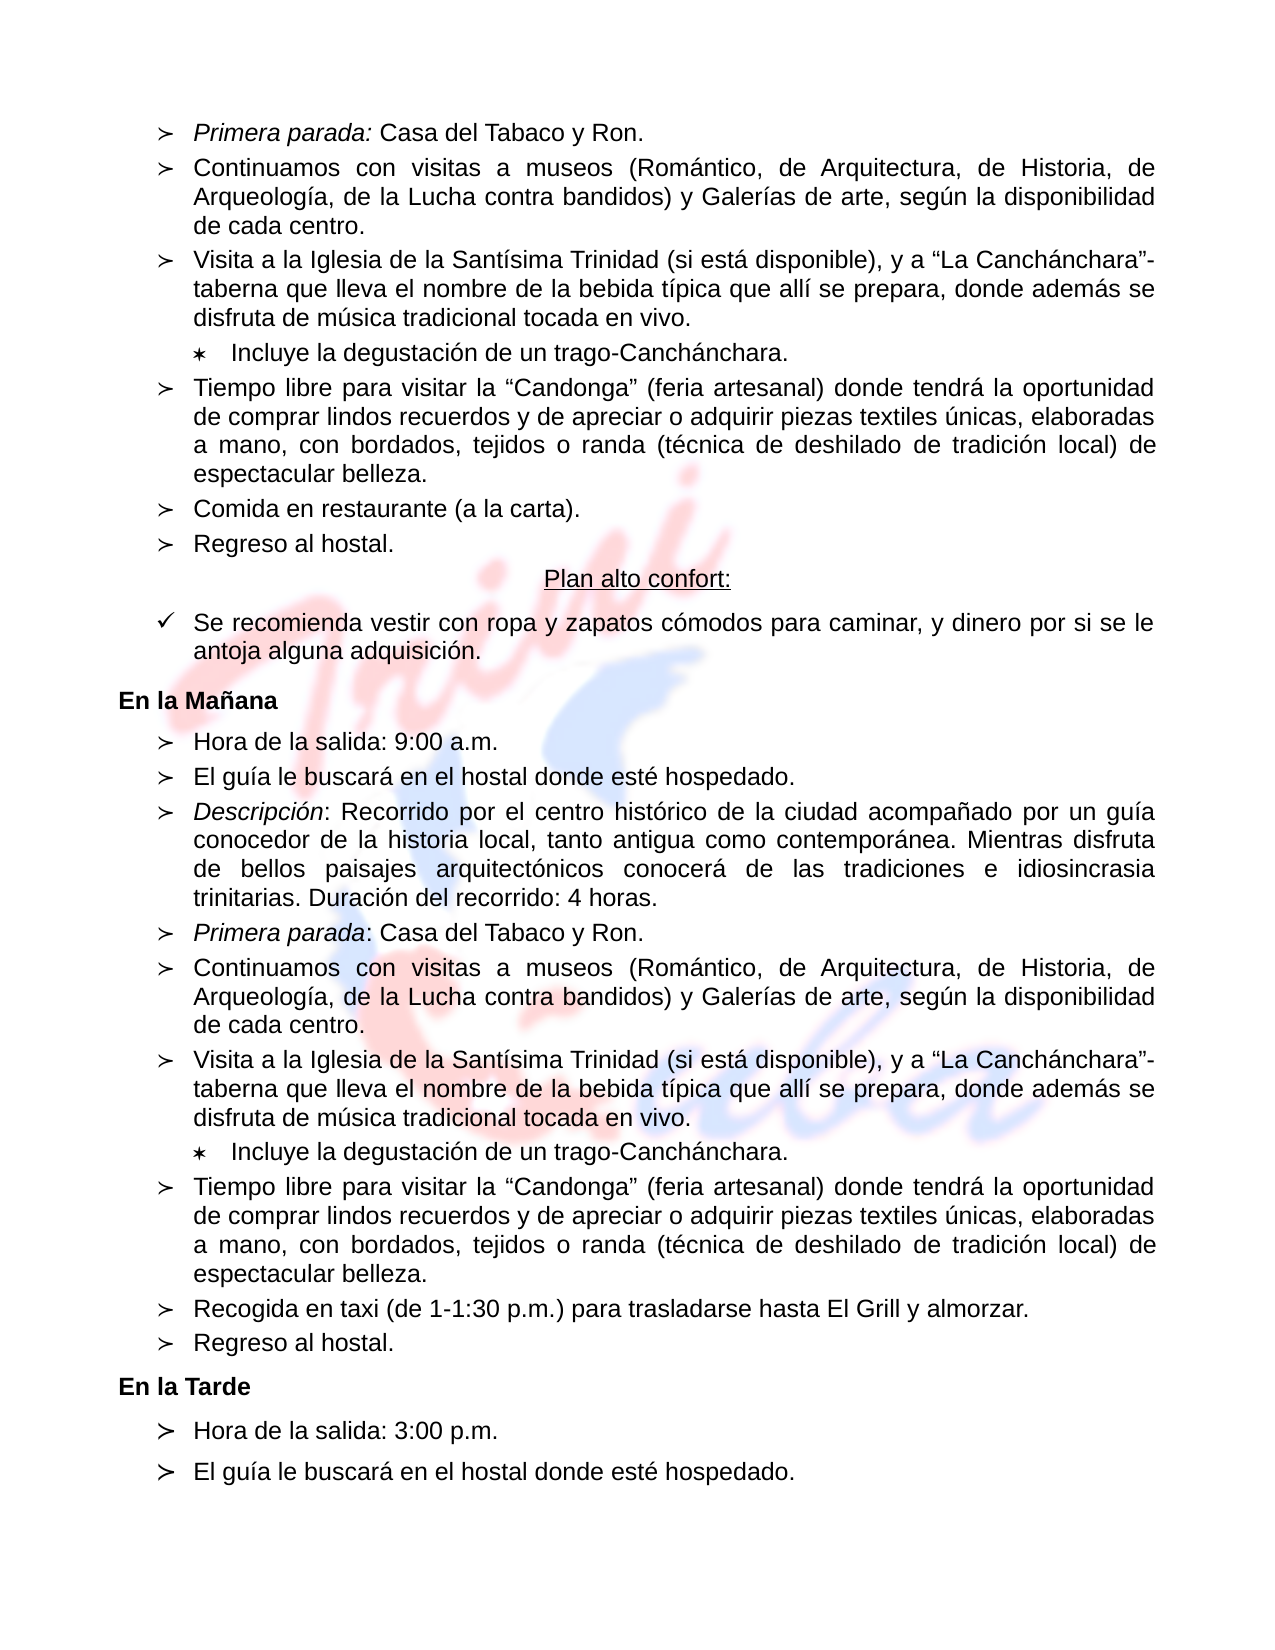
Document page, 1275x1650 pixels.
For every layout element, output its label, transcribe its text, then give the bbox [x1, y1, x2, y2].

list Tiempo libre para visitar la “Candonga” (feria artesanal) donde tendrá la oportunidad de comprar lindos recuerdos y de apreciar o adquirir piezas textiles únicas, elaboradas a mano, con bordados, tejidos o randa (técnica de deshilado de tradición local) de espectacular belleza. [156, 373, 1157, 488]
text En la Mañana [1148, 686, 1157, 715]
list Recogida en taxi (de 1-1:30 p.m.) para trasladarse hasta El Grill y almorzar. [156, 1293, 1157, 1322]
list Regreso al hostal. [156, 1328, 1157, 1357]
list Continuamos con visitas a museos (Romántico, de Arquitectura, de Historia, de Arqueología, de la Lucha contra bandidos) y Galerías de arte, según la disponibilidad de cada centro. [156, 153, 1157, 239]
list El guía le buscará en el hostal donde esté hospedado. [156, 1453, 1157, 1487]
list Hora de la salida: 3:00 p.m. [156, 1413, 1157, 1447]
list Visita a la Iglesia de la Santísima Trinidad (si está disponible), y a “La Canchánchara”- taberna que lleva el nombre de la bebida típica que allí se prepara, donde además se disfruta de música tradicional tocada en vivo. [156, 245, 1157, 332]
list Primera parada: Casa del Tabaco y Ron. [156, 118, 1157, 147]
text En la Tarde [118, 1372, 1157, 1401]
text En la Mañana [118, 686, 127, 715]
list Tiempo libre para visitar la “Candonga” (feria artesanal) donde tendrá la oportunidad de comprar lindos recuerdos y de apreciar o adquirir piezas textiles únicas, elaboradas a mano, con bordados, tejidos o randa (técnica de deshilado de tradición local) de espectacular belleza. [156, 1172, 1157, 1287]
list Incluye la degustación de un trago-Canchánchara. [193, 338, 1157, 367]
